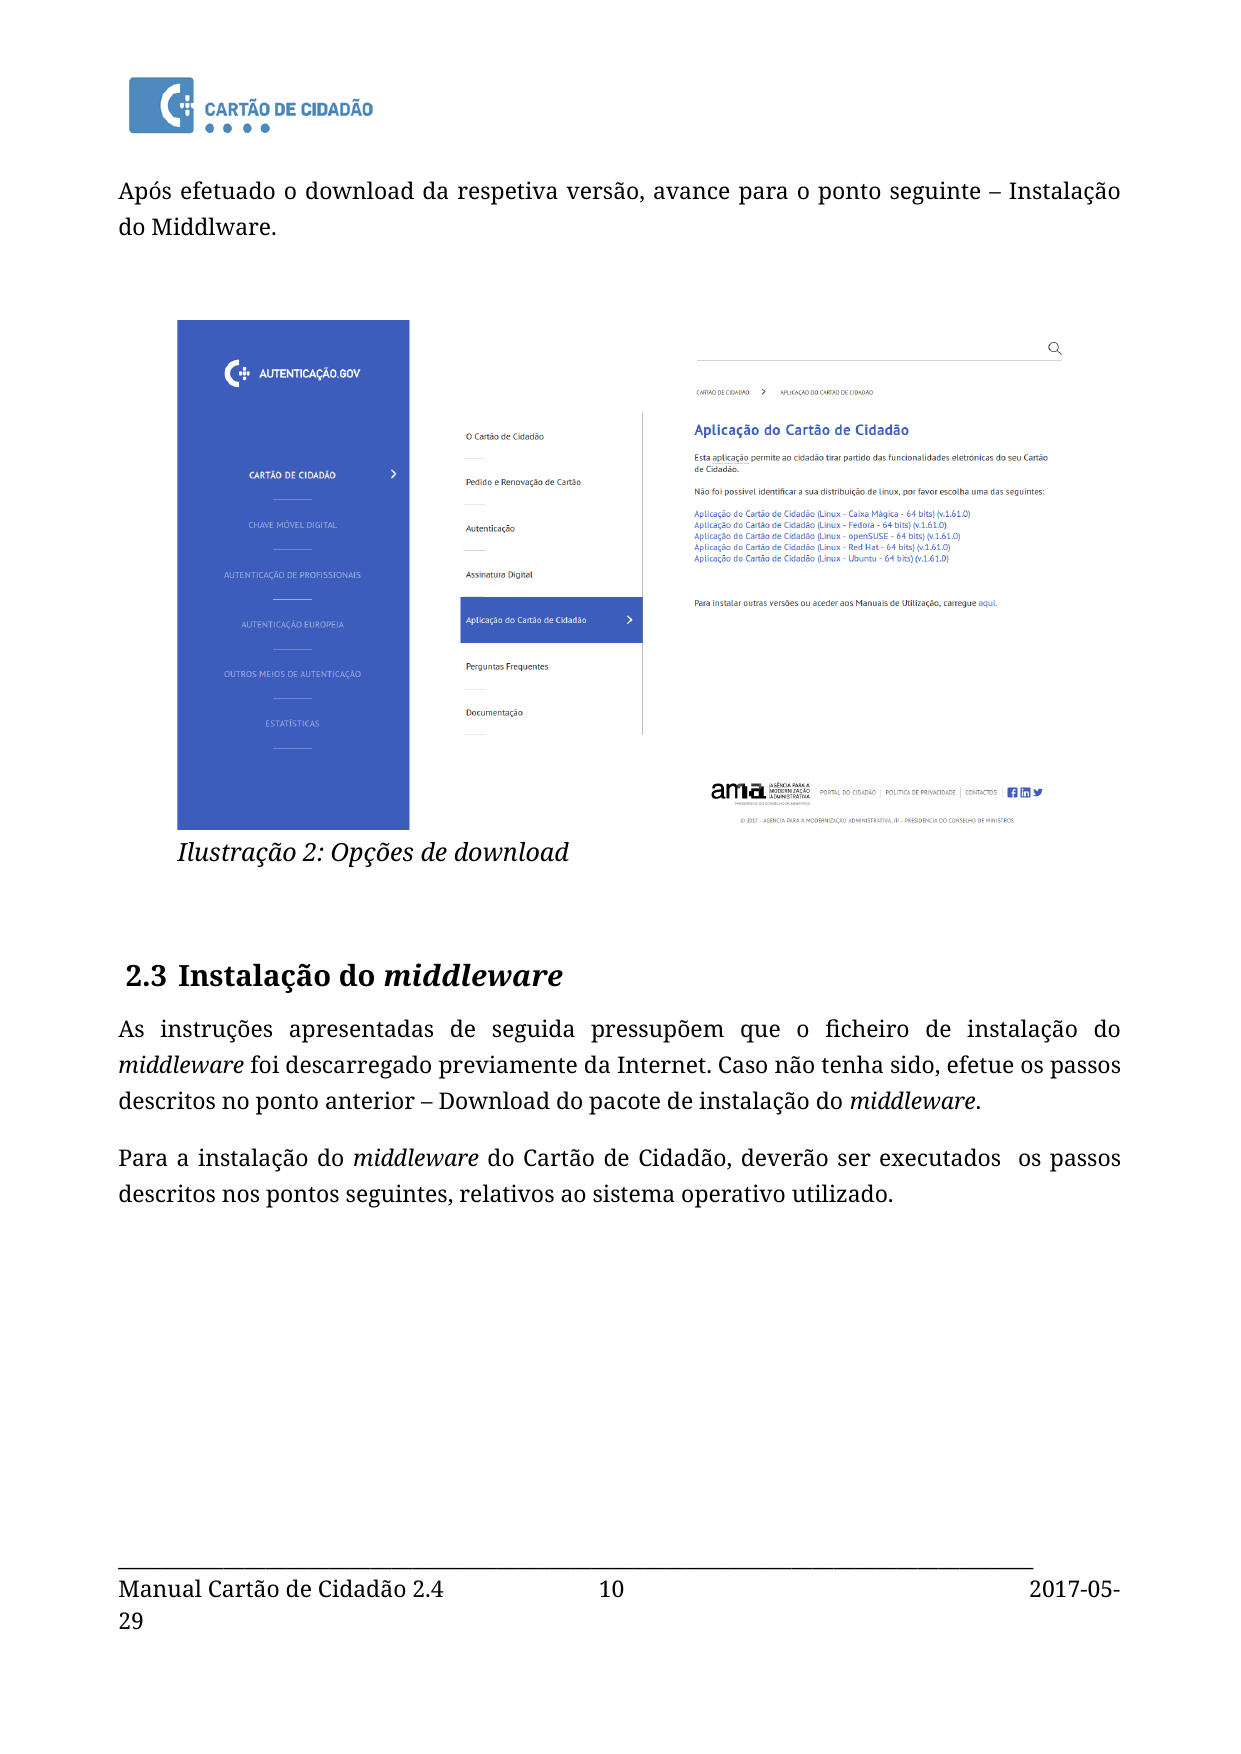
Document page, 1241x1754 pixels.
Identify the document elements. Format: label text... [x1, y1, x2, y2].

text As instruções apresentadas de seguida pressupõem que o ficheiro de instalação do middleware foi descarregado previamente da Internet. Caso não tenha sido, efetue os passos descritos no ponto anterior – Download do pacote de instalação do middleware. [118, 1013, 1122, 1116]
picture [177, 320, 1063, 830]
text Após efetuado o download da respetiva versão, avance para o ponto seguinte – Instalação do Middlware. [118, 175, 1122, 242]
picture [126, 71, 419, 141]
subtitle Instalação do middleware [118, 955, 1122, 995]
text Ilustração 2: Opções de download [177, 830, 1063, 868]
text Para a instalação do middleware do Cartão de Cidadão, deverão ser executados os passos descritos nos pontos seguintes, relativos ao sistema operativo utilizado. [118, 1142, 1122, 1209]
